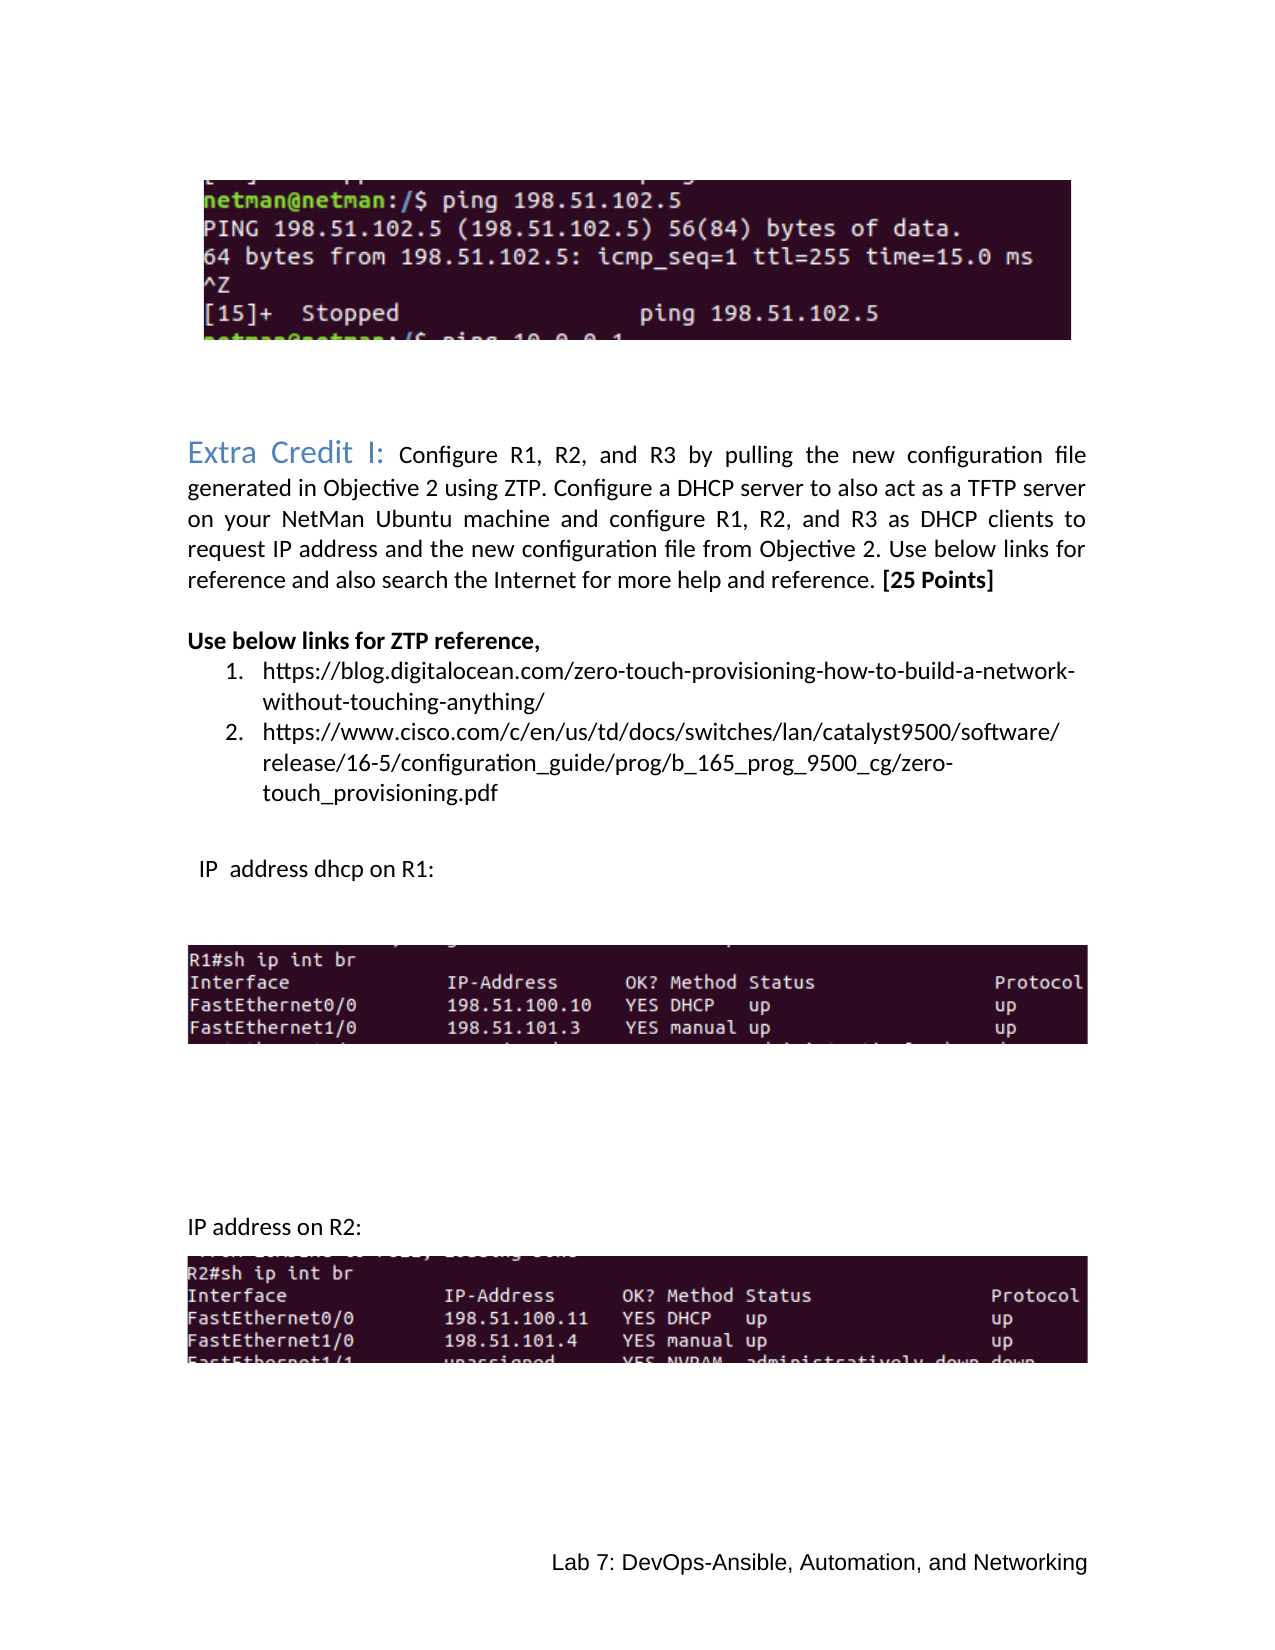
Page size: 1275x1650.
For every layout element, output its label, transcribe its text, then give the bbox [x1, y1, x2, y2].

picture [187, 945, 1088, 1044]
picture [187, 1256, 1088, 1363]
text Use below links for ZTP reference, [187, 625, 1087, 655]
picture [203, 180, 1072, 340]
text IP address dhcp on R1: [187, 854, 1087, 884]
text Extra Credit I: Configure R1, R2, and R3 by pulling the new configuration file generated in Objective 2 using ZTP. Configure a DHCP server to also act as a TFTP server on your NetMan Ubuntu machine and configure R1, R2, and R3 as DHCP clients to request IP address and the new configuration file from Objective 2. Use below links for reference and also search the Internet for more help and reference. [25 Points] [187, 431, 1087, 594]
list https://blog.digitalocean.com/zero-touch-provisioning-how-to-build-a-network-without-touching-anything/ [225, 655, 1087, 716]
list https://www.cisco.com/c/en/us/td/docs/switches/lan/catalyst9500/software/release/16-5/configuration_guide/prog/b_165_prog_9500_cg/zero-touch_provisioning.pdf [225, 716, 1087, 808]
text IP address on R2: [187, 1211, 1087, 1241]
